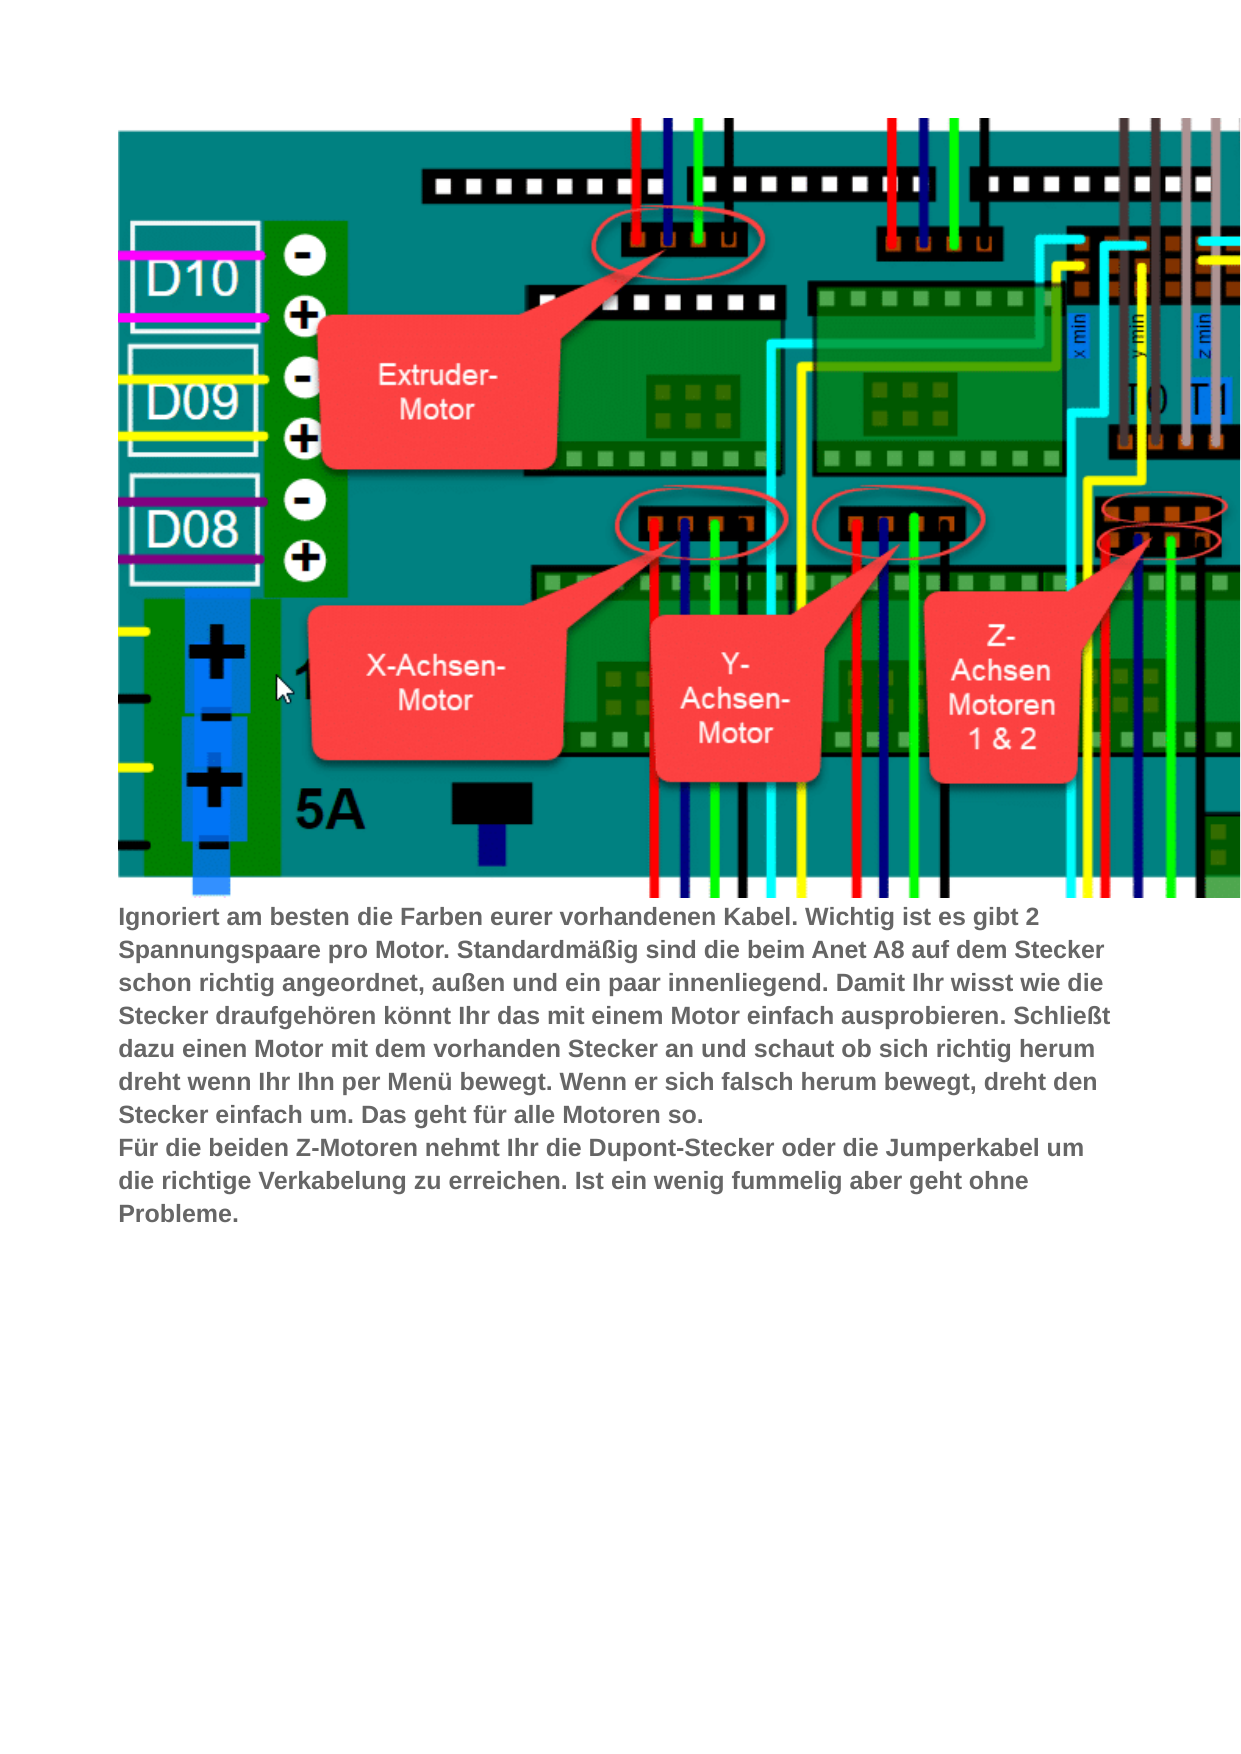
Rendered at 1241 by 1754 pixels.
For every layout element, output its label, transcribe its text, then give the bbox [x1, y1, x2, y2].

text Ignoriert am besten die Farben eurer vorhandenen Kabel. Wichtig ist es gibt 2 Spannungspaare pro Motor. Standardmäßig sind die beim Anet A8 auf dem Stecker schon richtig angeordnet, außen und ein paar innenliegend. Damit Ihr wisst wie die Stecker draufgehören könnt Ihr das mit einem Motor einfach ausprobieren. Schließt dazu einen Motor mit dem vorhanden Stecker an und schaut ob sich richtig herum dreht wenn Ihr Ihn per Menü bewegt. Wenn er sich falsch herum bewegt, dreht den Stecker einfach um. Das geht für alle Motoren so. [118, 902, 1122, 1129]
text Für die beiden Z-Motoren nehmt Ihr die Dupont-Stecker oder die Jumperkabel um die richtige Verkabelung zu erreichen. Ist ein wenig fummelig aber geht ohne Probleme. [118, 1133, 1122, 1228]
picture [118, 118, 1241, 898]
